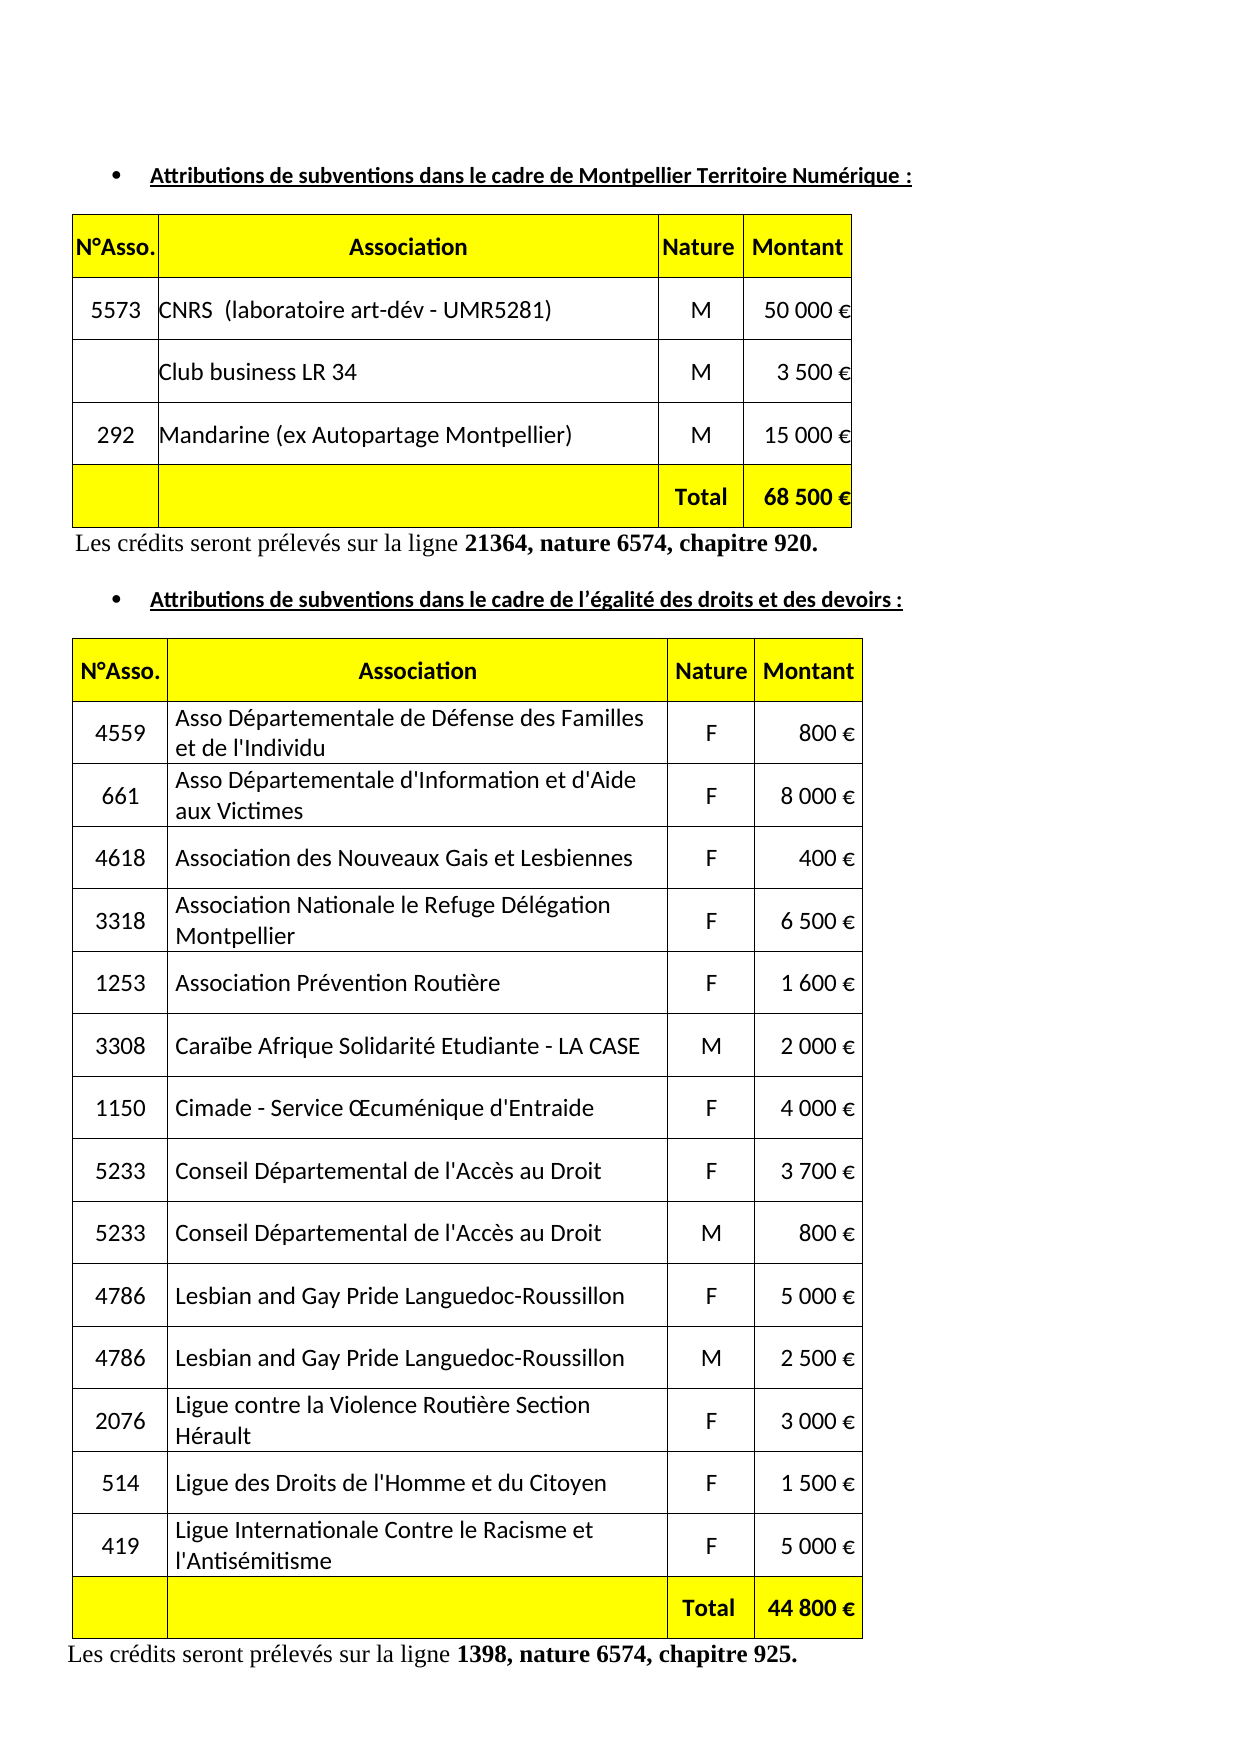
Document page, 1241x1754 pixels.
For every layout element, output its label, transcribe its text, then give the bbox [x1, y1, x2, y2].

table_header N°Asso. [73, 215, 158, 277]
table_cell 4559 [73, 702, 167, 763]
table_cell F [668, 1264, 754, 1326]
table_cell 800 € [755, 1202, 862, 1263]
table_cell F [668, 702, 754, 763]
table_cell Lesbian and Gay Pride Languedoc-Roussillon [168, 1327, 667, 1388]
table_cell Association Prévention Routière [168, 952, 667, 1013]
table_cell 2076 [73, 1389, 167, 1451]
table_cell 15 000 € [744, 403, 851, 464]
table_cell F [668, 1452, 754, 1513]
table_cell 514 [73, 1452, 167, 1513]
table_cell F [668, 952, 754, 1013]
table_cell 5573 [73, 278, 158, 339]
table_cell M [659, 278, 743, 339]
table_cell Club business LR 34 [159, 340, 658, 402]
table_cell [168, 1577, 667, 1638]
table_cell Asso Départementale de Défense des Familles et de l'Individu [168, 702, 667, 763]
table_cell M [659, 340, 743, 402]
table_cell F [668, 764, 754, 826]
table_cell Total [668, 1577, 754, 1638]
table_cell 5233 [73, 1202, 167, 1263]
table_cell Ligue Internationale Contre le Racisme et l'Antisémitisme [168, 1514, 667, 1576]
table_cell 4786 [73, 1264, 167, 1326]
table_cell 4618 [73, 827, 167, 888]
table_cell Asso Départementale d'Information et d'Aide aux Victimes [168, 764, 667, 826]
table_cell Total [659, 465, 743, 527]
table_cell 292 [73, 403, 158, 464]
table_cell 800 € [755, 702, 862, 763]
table_cell 3 500 € [744, 340, 851, 402]
table_cell 6 500 € [755, 889, 862, 951]
table_cell Mandarine (ex Autopartage Montpellier) [159, 403, 658, 464]
table_cell Cimade - Service Œcuménique d'Entraide [168, 1077, 667, 1138]
table_cell M [668, 1327, 754, 1388]
table_header Association [168, 639, 667, 701]
table_cell M [668, 1014, 754, 1076]
table_header Association [159, 215, 658, 277]
table_cell F [668, 1389, 754, 1451]
table_cell 419 [73, 1514, 167, 1576]
table_cell 68 500 € [744, 465, 851, 527]
table_cell 1 600 € [755, 952, 862, 1013]
table_cell 3 000 € [755, 1389, 862, 1451]
table_header Montant [744, 215, 851, 277]
table_cell 4786 [73, 1327, 167, 1388]
table_cell 3308 [73, 1014, 167, 1076]
table_cell Association Nationale le Refuge Délégation Montpellier [168, 889, 667, 951]
table_cell 4 000 € [755, 1077, 862, 1138]
table_cell F [668, 1077, 754, 1138]
table_cell [73, 1577, 167, 1638]
table_header N°Asso. [73, 639, 167, 701]
list Attributions de subventions dans le cadre de Montpellier Territoire Numérique : [112, 161, 1165, 189]
table_cell Association des Nouveaux Gais et Lesbiennes [168, 827, 667, 888]
table_cell F [668, 1139, 754, 1201]
table_cell Caraïbe Afrique Solidarité Etudiante - LA CASE [168, 1014, 667, 1076]
table_cell 3318 [73, 889, 167, 951]
table_cell F [668, 889, 754, 951]
text Les crédits seront prélevés sur la ligne 21364, nature 6574, chapitre 920. [75, 528, 1165, 557]
table_cell CNRS (laboratoire art-dév - UMR5281) [159, 278, 658, 339]
table_cell Ligue des Droits de l'Homme et du Citoyen [168, 1452, 667, 1513]
table_cell M [659, 403, 743, 464]
table_cell [73, 340, 158, 402]
table_cell 8 000 € [755, 764, 862, 826]
table_cell 50 000 € [744, 278, 851, 339]
table_cell Conseil Départemental de l'Accès au Droit [168, 1202, 667, 1263]
table_cell 5 000 € [755, 1514, 862, 1576]
table_cell 400 € [755, 827, 862, 888]
table_cell 661 [73, 764, 167, 826]
table_cell Lesbian and Gay Pride Languedoc-Roussillon [168, 1264, 667, 1326]
table_cell [159, 465, 658, 527]
table_cell M [668, 1202, 754, 1263]
table_cell 5233 [73, 1139, 167, 1201]
table_cell F [668, 827, 754, 888]
table_header Nature [668, 639, 754, 701]
table_cell Conseil Départemental de l'Accès au Droit [168, 1139, 667, 1201]
text Les crédits seront prélevés sur la ligne 1398, nature 6574, chapitre 925. [67, 1639, 1165, 1668]
table_cell 1253 [73, 952, 167, 1013]
table_cell 3 700 € [755, 1139, 862, 1201]
table_cell 1 500 € [755, 1452, 862, 1513]
table_cell [73, 465, 158, 527]
table_cell 5 000 € [755, 1264, 862, 1326]
table_cell 2 500 € [755, 1327, 862, 1388]
table_cell 44 800 € [755, 1577, 862, 1638]
table_cell 2 000 € [755, 1014, 862, 1076]
table_header Nature [659, 215, 743, 277]
table_cell F [668, 1514, 754, 1576]
list Attributions de subventions dans le cadre de l’égalité des droits et des devoirs : [112, 585, 1165, 613]
table_header Montant [755, 639, 862, 701]
table_cell 1150 [73, 1077, 167, 1138]
table_cell Ligue contre la Violence Routière Section Hérault [168, 1389, 667, 1451]
